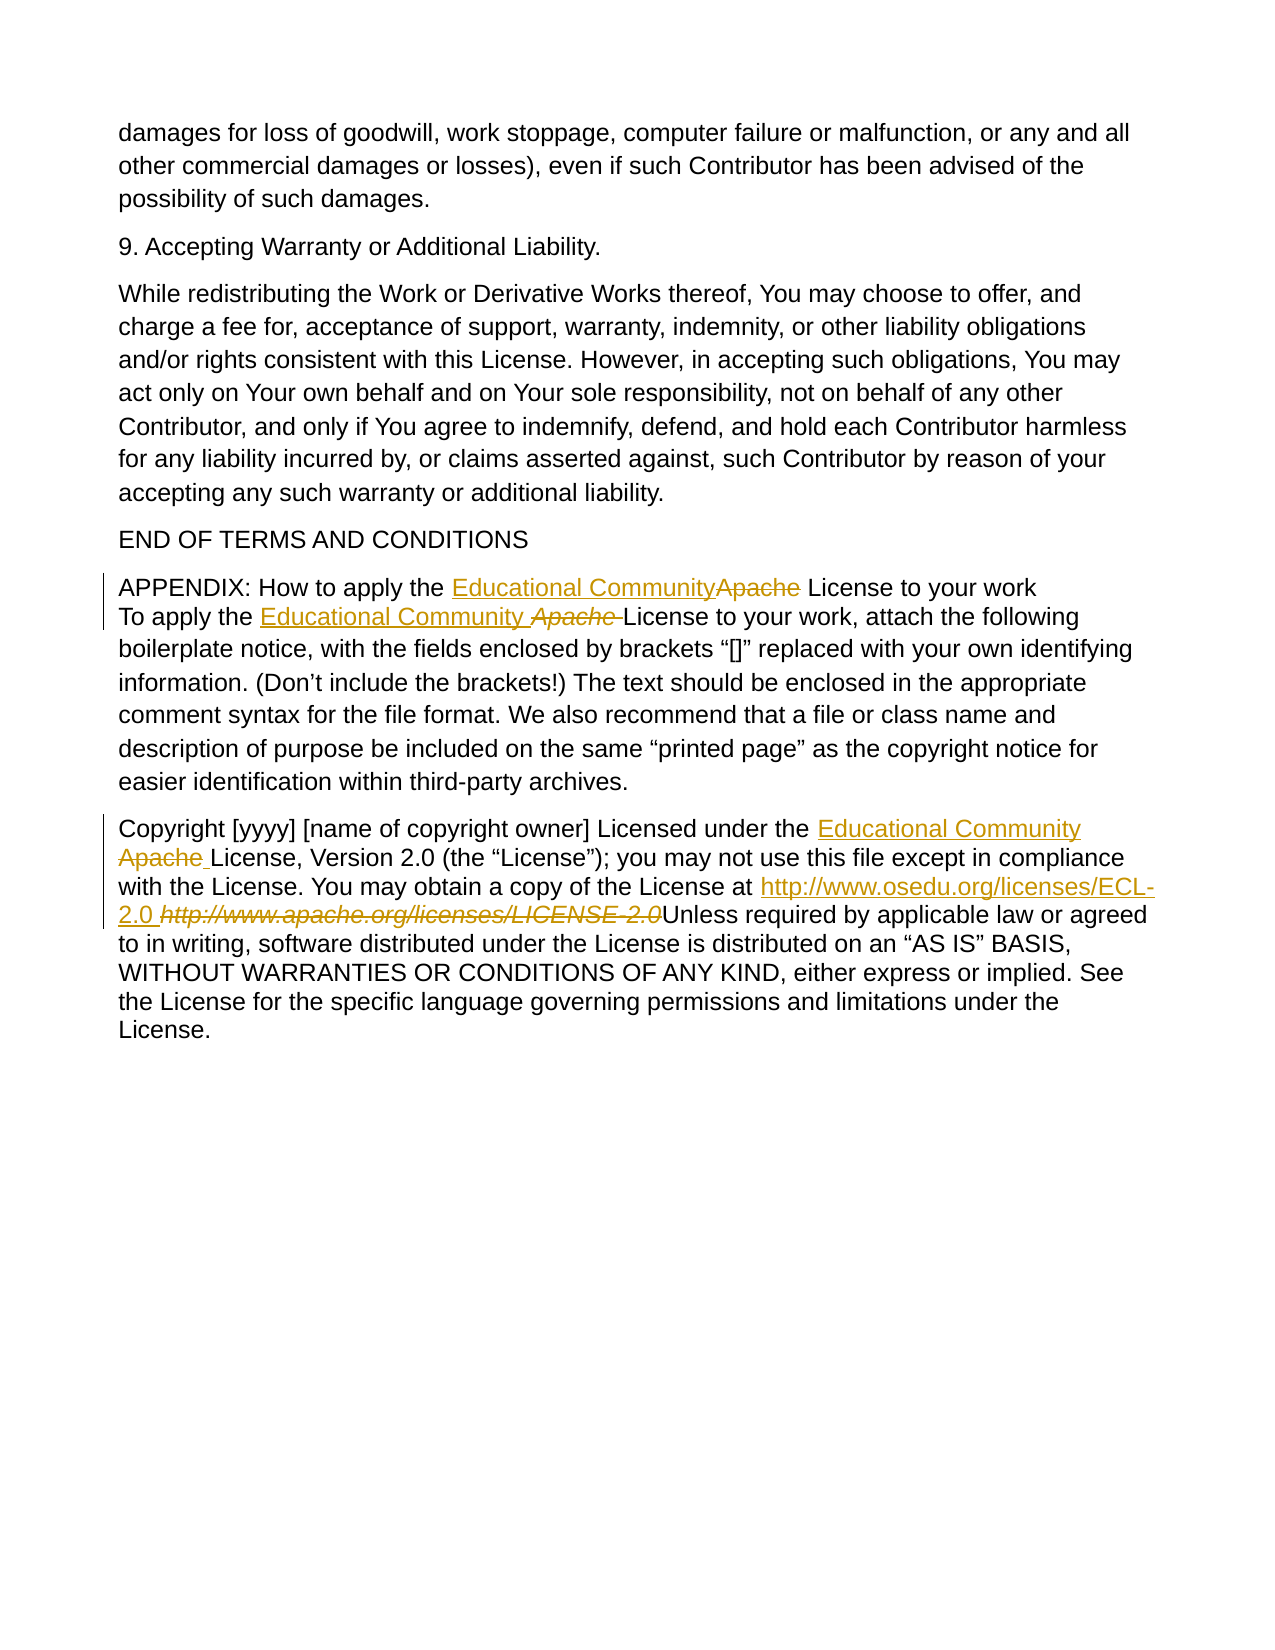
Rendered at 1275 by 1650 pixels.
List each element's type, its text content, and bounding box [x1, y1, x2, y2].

text To apply the Educational Community License to your work, attach the following boilerplate notice, with the fields enclosed by brackets “[]” replaced with your own identifying information. (Don’t include the brackets!) The text should be enclosed in the appropriate comment syntax for the file format. We also recommend that a file or class name and description of purpose be included on the same “printed page” as the copyright notice for easier identification within third-party archives. [118, 601, 1157, 795]
text 9. Accepting Warranty or Additional Liability. [118, 232, 1157, 261]
text While redistributing the Work or Derivative Works thereof, You may choose to offer, and charge a fee for, acceptance of support, warranty, indemnity, or other liability obligations and/or rights consistent with this License. However, in accepting such obligations, You may act only on Your own behalf and on Your sole responsibility, not on behalf of any other Contributor, and only if You agree to indemnify, defend, and hold each Contributor harmless for any liability incurred by, or claims asserted against, such Contributor by reason of your accepting any such warranty or additional liability. [118, 279, 1157, 506]
text Copyright [yyyy] [name of copyright owner] Licensed under the Educational Community License, Version 2.0 (the “License”); you may not use this file except in compliance with the License. You may obtain a copy of the License at http://www.osedu.org/licenses/ECL-2.0 Unless required by applicable law or agreed to in writing, software distributed under the License is distributed on an “AS IS” BASIS, WITHOUT WARRANTIES OR CONDITIONS OF ANY KIND, either express or implied. See the License for the specific language governing permissions and limitations under the License. [118, 814, 1157, 1044]
text damages for loss of goodwill, work stoppage, computer failure or malfunction, or any and all other commercial damages or losses), even if such Contributor has been advised of the possibility of such damages. [118, 118, 1157, 213]
text APPENDIX: How to apply the Educational Community License to your work [118, 573, 1157, 601]
text END OF TERMS AND CONDITIONS [118, 525, 1157, 554]
